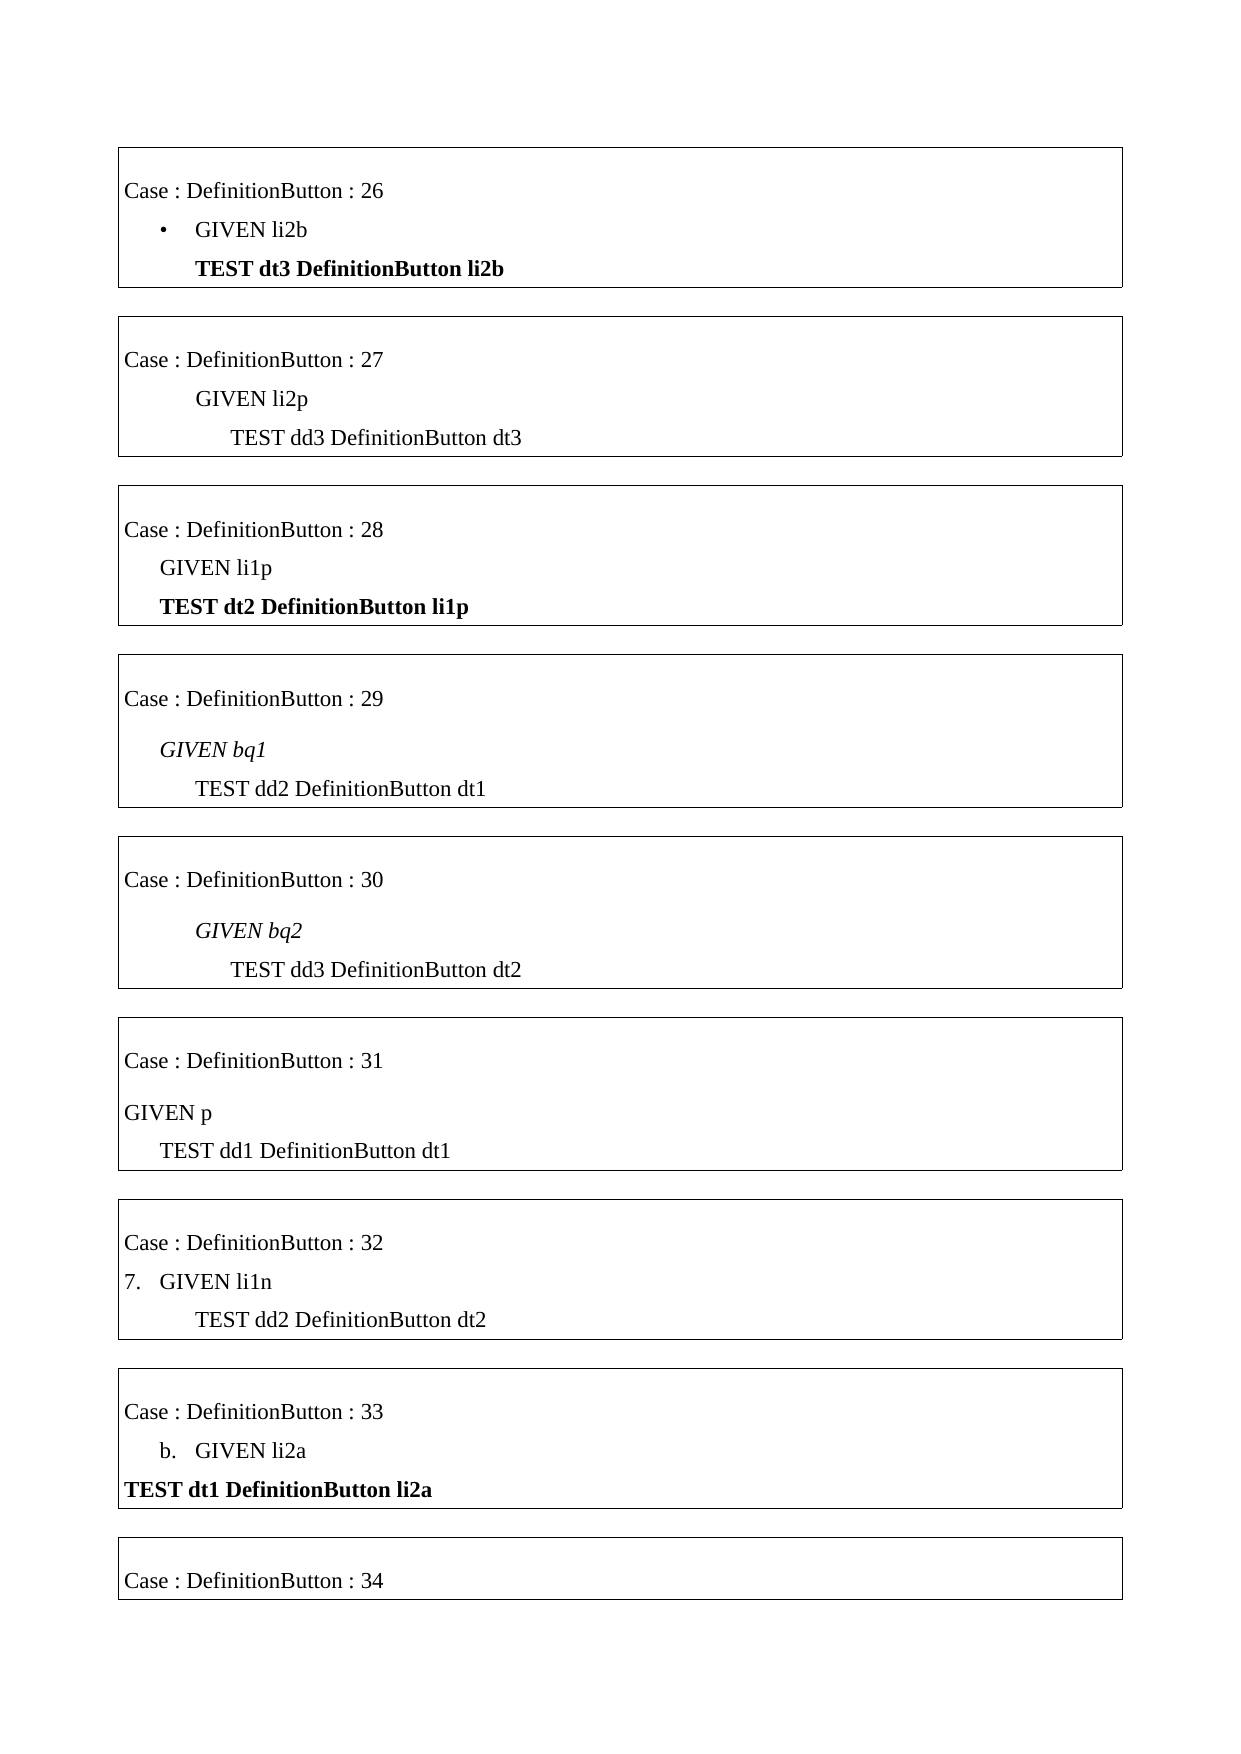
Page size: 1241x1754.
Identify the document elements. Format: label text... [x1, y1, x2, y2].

table_header Case : DefinitionButton : 27 GIVEN li2p TEST dd3 DefinitionButton dt3 [119, 317, 1122, 456]
table_header Case : DefinitionButton : 33 GIVEN li2a TEST dt1 DefinitionButton li2a [119, 1369, 1122, 1508]
table_header Case : DefinitionButton : 34 [119, 1538, 1122, 1599]
table_header Case : DefinitionButton : 30 GIVEN bq2 TEST dd3 DefinitionButton dt2 [119, 837, 1122, 988]
table_header Case : DefinitionButton : 26 GIVEN li2b TEST dt3 DefinitionButton li2b [119, 148, 1122, 287]
table_header Case : DefinitionButton : 29 GIVEN bq1 TEST dd2 DefinitionButton dt1 [119, 655, 1122, 807]
table_header Case : DefinitionButton : 28 GIVEN li1p TEST dt2 DefinitionButton li1p [119, 486, 1122, 625]
table_header Case : DefinitionButton : 31 GIVEN p TEST dd1 DefinitionButton dt1 [119, 1018, 1122, 1169]
table_header Case : DefinitionButton : 32 GIVEN li1n TEST dd2 DefinitionButton dt2 [119, 1200, 1122, 1339]
